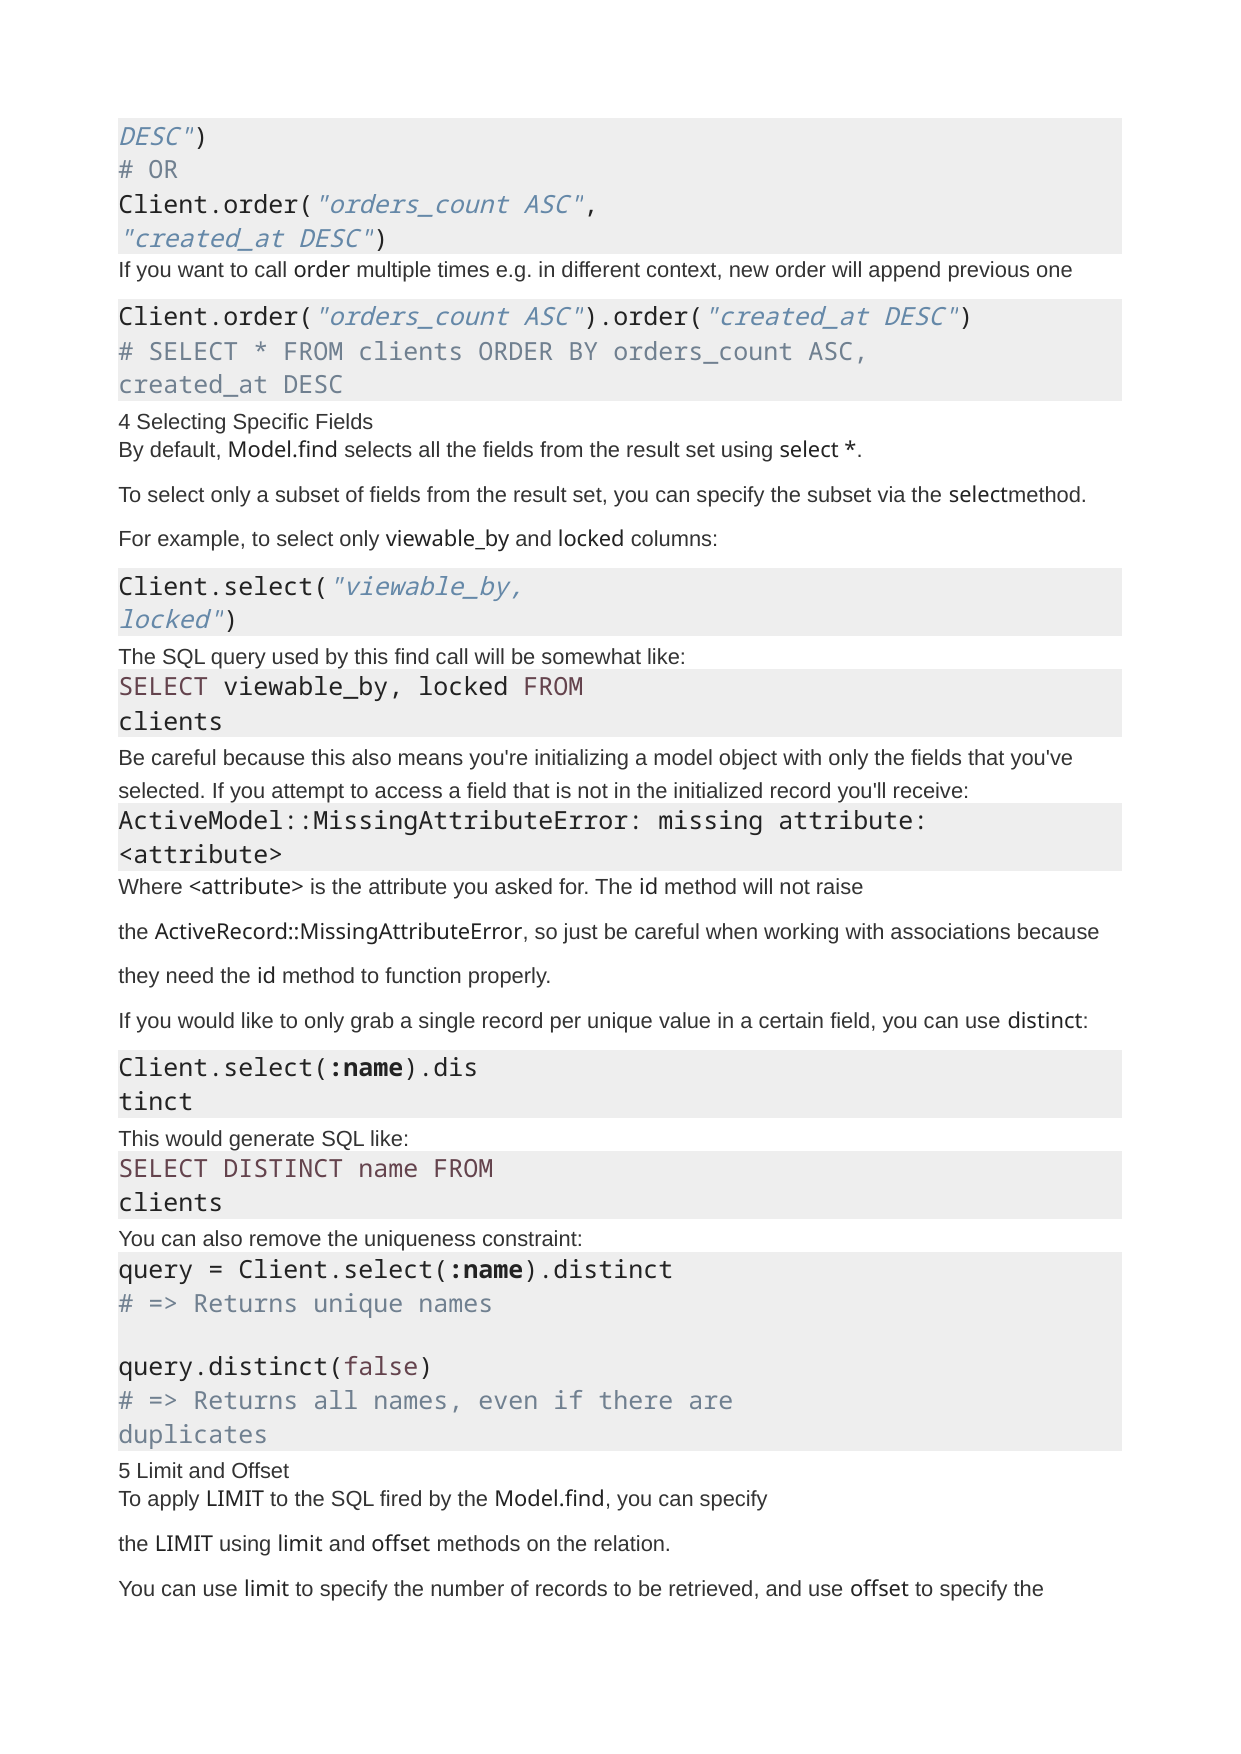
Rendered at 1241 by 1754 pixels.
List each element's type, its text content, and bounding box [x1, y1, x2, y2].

text To select only a subset of fields from the result set, you can specify the subset via the selectmethod. [118, 479, 1122, 508]
text Where <attribute> is the attribute you asked for. The id method will not raise the ActiveRecord::MissingAttributeError, so just be careful when working with associations because they need the id method to function properly. [118, 871, 1122, 990]
text The SQL query used by this find call will be somewhat like: [118, 636, 1122, 669]
table_header SELECT viewable_by, locked FROM clients [118, 669, 642, 737]
text If you would like to only grab a single record per unique value in a certain field, you can use distinct: [118, 1005, 1122, 1035]
table_header query = Client.select(:name).distinct # => Returns unique names query.distinct(false) # => Returns all names, even if there are duplicates [118, 1252, 782, 1451]
text If you want to call order multiple times e.g. in different context, new order will append previous one [118, 254, 1122, 284]
subtitle 5 Limit and Offset [118, 1451, 1122, 1483]
text Be careful because this also means you're initializing a model object with only the fields that you've selected. If you attempt to access a field that is not in the initialized record you'll receive: [118, 737, 1122, 803]
table_header Client.select("viewable_by, locked") [118, 568, 567, 636]
text For example, to select only viewable_by and locked columns: [118, 523, 1122, 553]
text By default, Model.find selects all the fields from the result set using select *. [118, 434, 1122, 464]
table_header Client.select(:name).distinct [118, 1050, 481, 1118]
table_header ActiveModel::MissingAttributeError: missing attribute: <attribute> [118, 803, 948, 871]
table_header DESC") # OR Client.order("orders_count ASC", "created_at DESC") [118, 118, 777, 254]
table_header SELECT DISTINCT name FROM clients [118, 1151, 588, 1219]
text You can use limit to specify the number of records to be retrieved, and use offset to specify the [118, 1573, 1122, 1603]
text You can also remove the uniqueness constraint: [118, 1219, 1122, 1252]
text This would generate SQL like: [118, 1118, 1122, 1151]
subtitle 4 Selecting Specific Fields [118, 401, 1122, 434]
table_header Client.order("orders_count ASC").order("created_at DESC") # SELECT * FROM clients ORDER BY orders_count ASC, created_at DESC [118, 299, 1022, 401]
text To apply LIMIT to the SQL fired by the Model.find, you can specify the LIMIT using limit and offset methods on the relation. [118, 1483, 1122, 1558]
